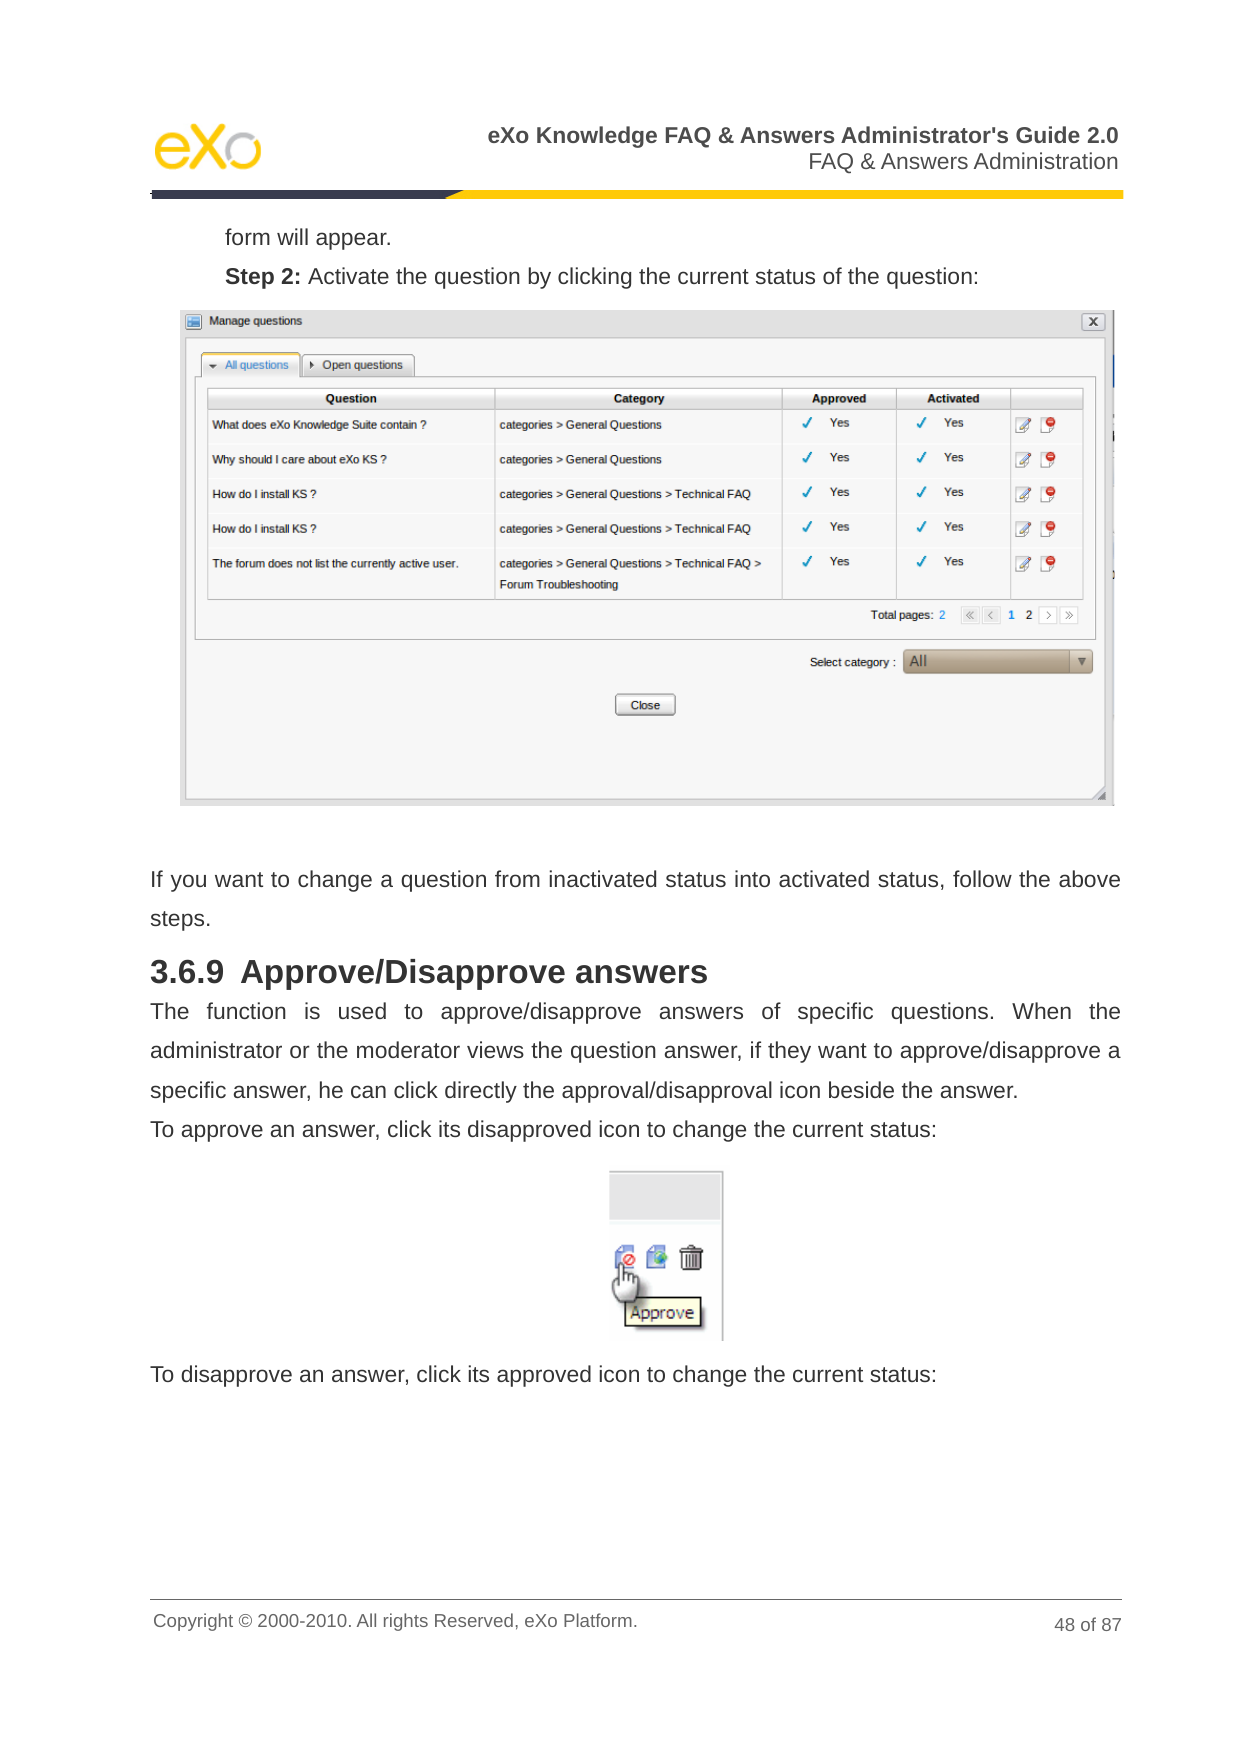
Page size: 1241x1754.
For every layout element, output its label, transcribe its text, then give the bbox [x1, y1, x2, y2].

picture [609, 1165, 730, 1341]
text The function is used to approve/disapprove answers of specific questions. When the administrator or the moderator views the question answer, if they want to approve/disapprove a specific answer, he can click directly the approval/disapproval icon beside the answer. [150, 998, 1122, 1103]
text To approve an answer, click its disapproved icon to change the current status: [150, 1116, 1122, 1143]
picture [151, 190, 1124, 199]
picture [155, 123, 262, 170]
list Step 2: Activate the question by clicking the current status of the question: [187, 263, 1122, 289]
text To disapprove an answer, click its approved icon to change the current status: [150, 1156, 1122, 1387]
subtitle Approve/Disapprove answers [150, 952, 1122, 991]
list form will appear. [187, 223, 1122, 250]
text If you want to change a question from inactivated status into activated status, follow the above steps. [150, 866, 1122, 931]
picture [180, 310, 1115, 806]
